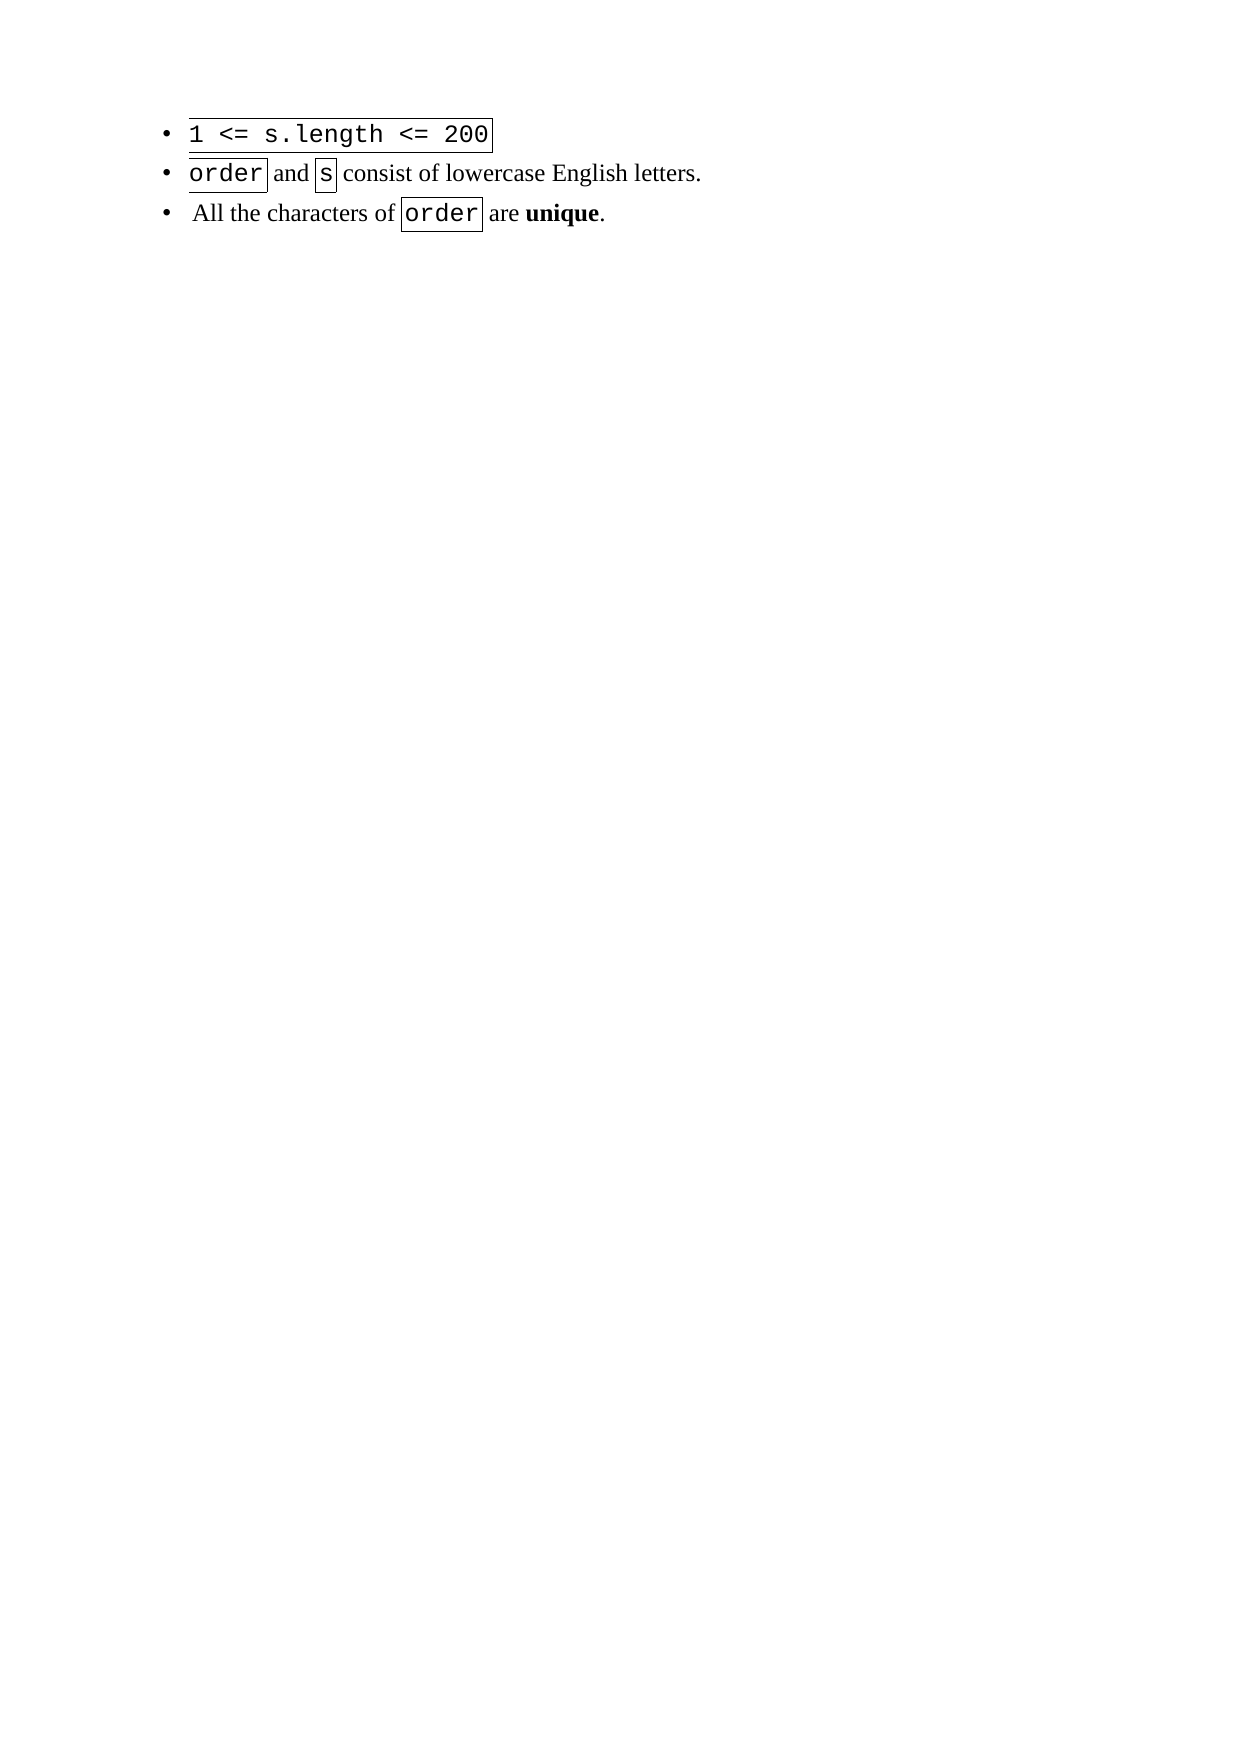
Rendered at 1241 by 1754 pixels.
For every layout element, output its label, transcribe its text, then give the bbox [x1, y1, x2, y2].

list order [402, 198, 482, 231]
list order and s consist of lowercase English letters. [337, 158, 1122, 192]
list All the characters of [162, 197, 401, 231]
list are unique. [483, 197, 1122, 231]
list 1 <= s.length <= 200 [162, 118, 492, 152]
list [493, 118, 1122, 152]
list order and s consist of lowercase English letters. [268, 158, 315, 192]
list order and s consist of lowercase English letters. [162, 158, 267, 192]
